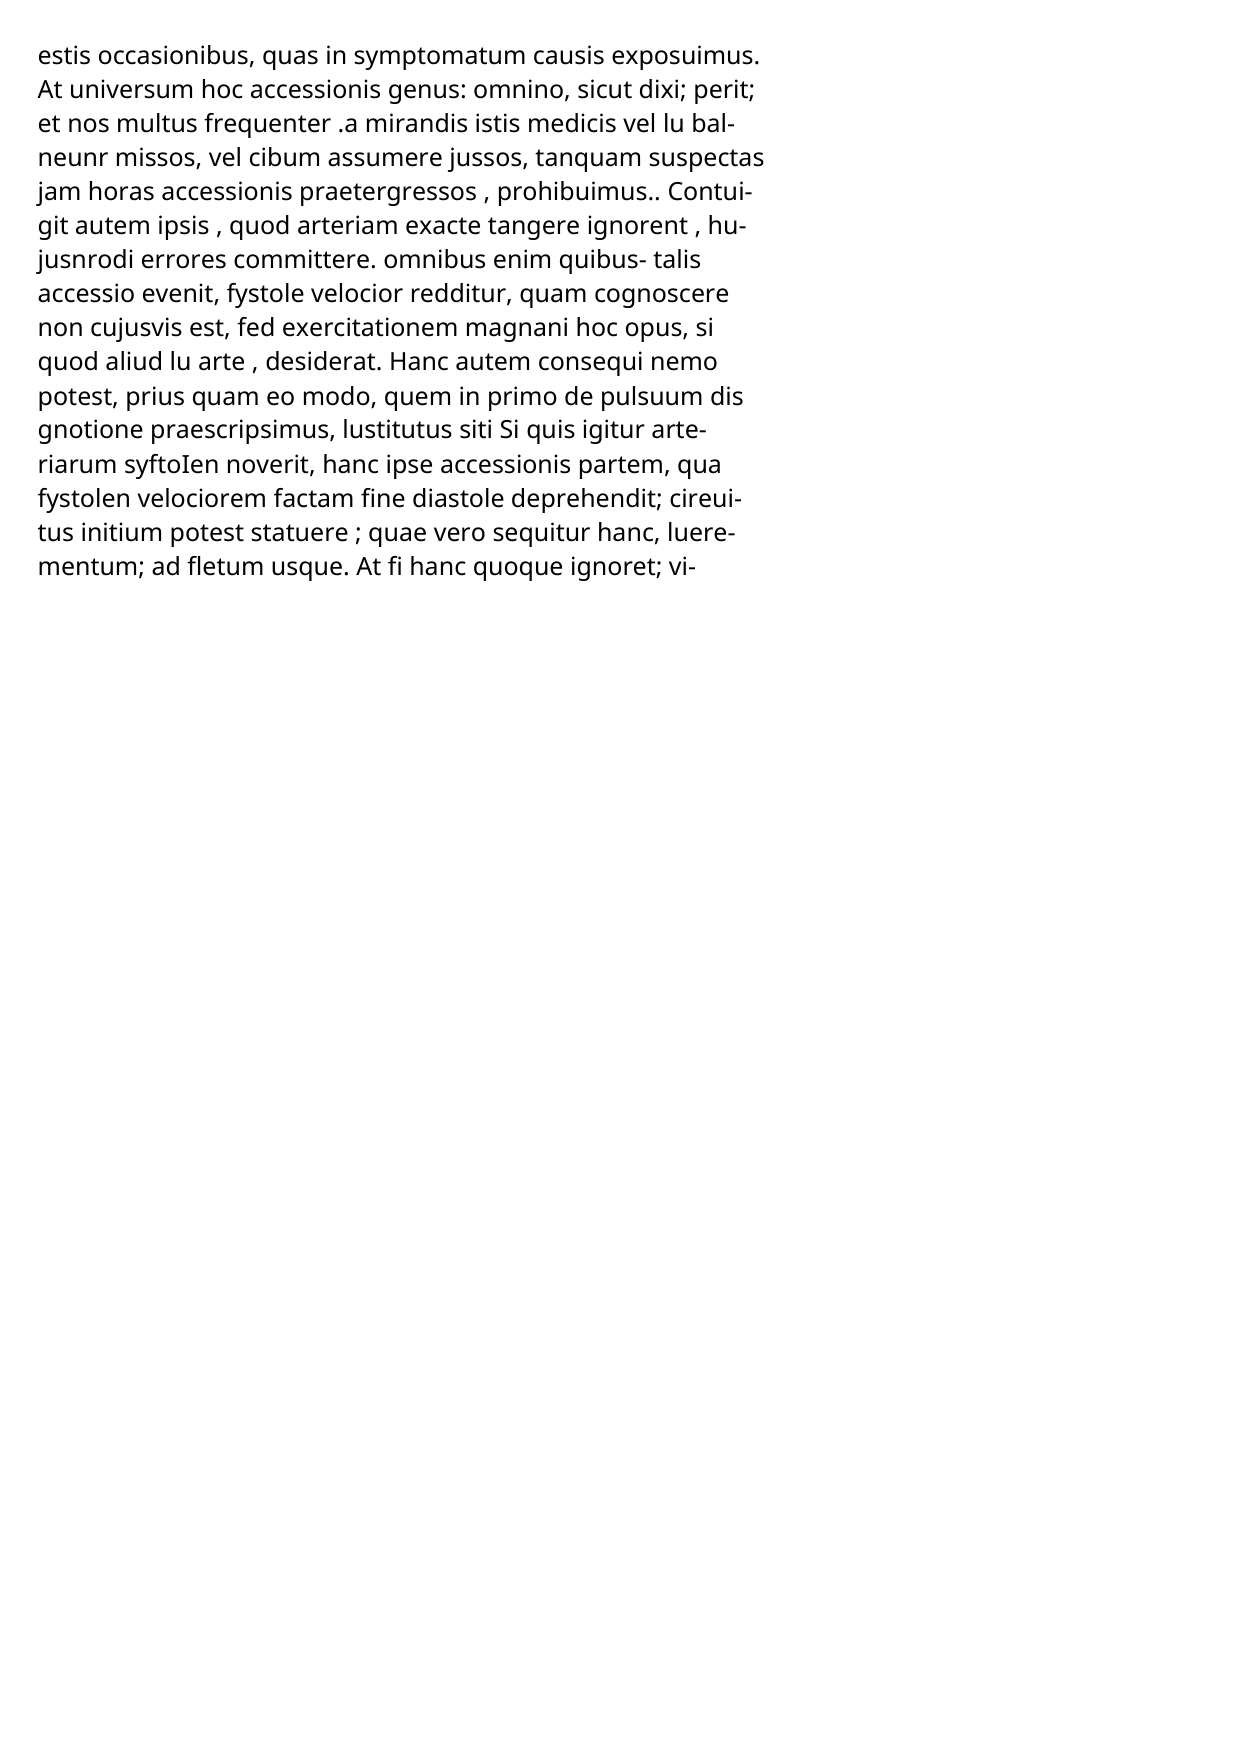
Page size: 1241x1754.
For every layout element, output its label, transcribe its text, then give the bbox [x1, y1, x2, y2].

text estis occasionibus, quas in symptomatum causis exposuimus. At universum hoc accessionis genus: omnino, sicut dixi; perit; et nos multus frequenter .a mirandis istis medicis vel lu bal- neunr missos, vel cibum assumere jussos, tanquam suspectas jam horas accessionis praetergressos , prohibuimus.. Contui- git autem ipsis , quod arteriam exacte tangere ignorent , hu- jusnrodi errores committere. omnibus enim quibus- talis accessio evenit, fystole velocior redditur, quam cognoscere non cujusvis est, fed exercitationem magnani hoc opus, si quod aliud lu arte , desiderat. Hanc autem consequi nemo potest, prius quam eo modo, quem in primo de pulsuum dis gnotione praescripsimus, lustitutus siti Si quis igitur arte- riarum syftoIen noverit, hanc ipse accessionis partem, qua fystolen velociorem factam fine diastole deprehendit; cireui- tus initium potest statuere ; quae vero sequitur hanc, luere- mentum; ad fletum usque. At fi hanc quoque ignoret; vi- [37, 37, 1203, 582]
